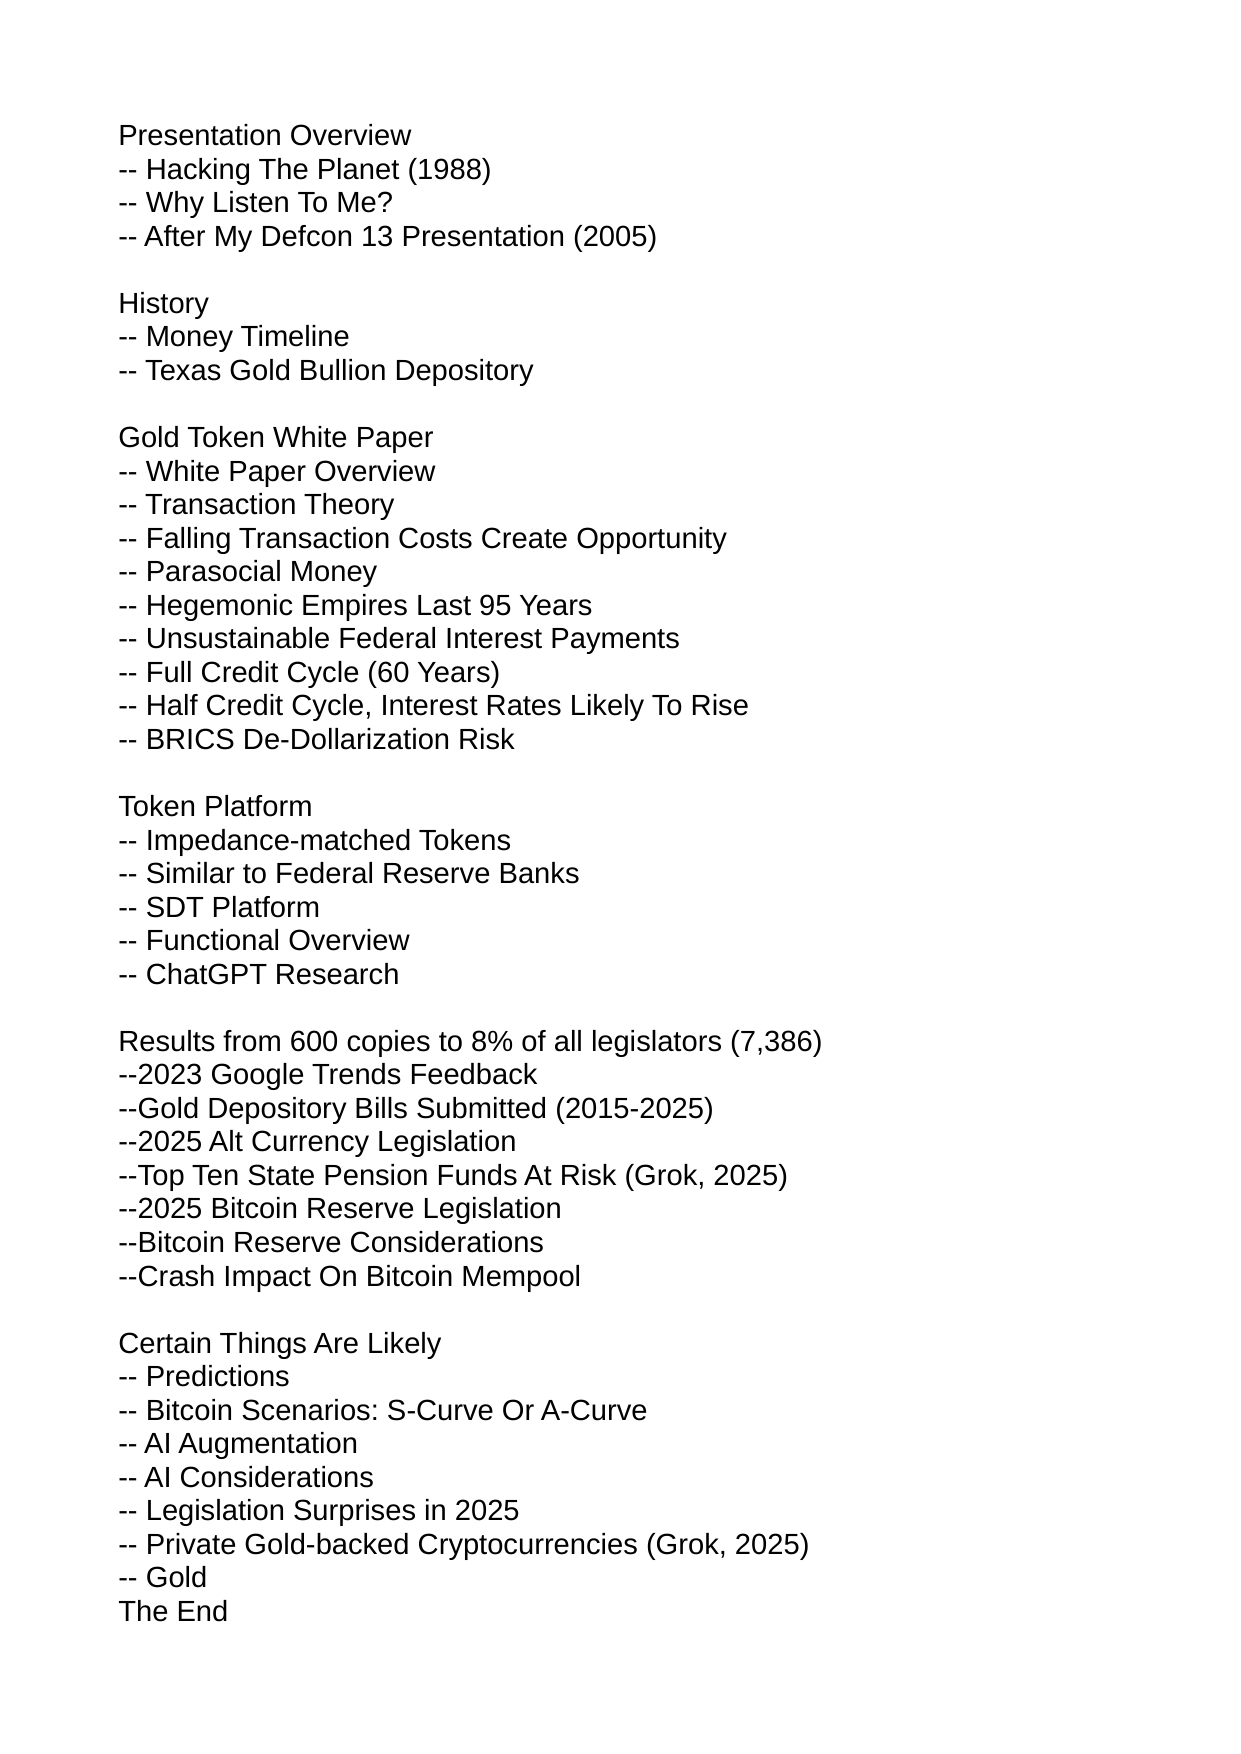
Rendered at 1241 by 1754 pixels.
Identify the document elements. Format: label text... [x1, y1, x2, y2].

title --2025 Bitcoin Reserve Legislation [118, 1191, 1122, 1225]
title -- Why Listen To Me? [118, 185, 1122, 219]
title The End [118, 1594, 1122, 1627]
text -- ChatGPT Research [118, 957, 1122, 990]
title Presentation Overview [118, 118, 1122, 152]
title -- AI Considerations [118, 1460, 1122, 1493]
title -- Bitcoin Scenarios: S-Curve Or A-Curve [118, 1393, 1122, 1426]
title -- Parasocial Money [118, 554, 1122, 588]
title --Bitcoin Reserve Considerations [118, 1225, 1122, 1258]
title Gold Token White Paper [118, 420, 1122, 453]
title -- AI Augmentation [118, 1426, 1122, 1460]
title -- Predictions [118, 1359, 1122, 1393]
title -- Full Credit Cycle (60 Years) [118, 655, 1122, 688]
title -- Similar to Federal Reserve Banks [118, 856, 1122, 889]
text -- Legislation Surprises in 2025 [118, 1493, 1122, 1527]
title -- Half Credit Cycle, Interest Rates Likely To Rise [118, 688, 1122, 722]
title --Crash Impact On Bitcoin Mempool [118, 1258, 1122, 1292]
title -- Transaction Theory [118, 487, 1122, 521]
title -- Hacking The Planet (1988) [118, 152, 1122, 185]
title -- Money Timeline [118, 319, 1122, 353]
title -- Functional Overview [118, 923, 1122, 957]
title -- Falling Transaction Costs Create Opportunity [118, 521, 1122, 554]
title -- BRICS De-Dollarization Risk [118, 722, 1122, 755]
title -- Texas Gold Bullion Depository [118, 353, 1122, 386]
title --Gold Depository Bills Submitted (2015-2025) [118, 1091, 1122, 1124]
title Results from 600 copies to 8% of all legislators (7,386) [118, 1024, 1122, 1057]
title History [118, 286, 1122, 319]
title -- SDT Platform [118, 889, 1122, 923]
title -- Unsustainable Federal Interest Payments [118, 621, 1122, 655]
title -- Hegemonic Empires Last 95 Years [118, 588, 1122, 621]
title -- Gold [118, 1560, 1122, 1594]
title --2025 Alt Currency Legislation [118, 1124, 1122, 1158]
title Certain Things Are Likely [118, 1326, 1122, 1359]
title --2023 Google Trends Feedback [118, 1057, 1122, 1091]
title -- Impedance-matched Tokens [118, 822, 1122, 856]
title -- After My Defcon 13 Presentation (2005) [118, 219, 1122, 252]
title Token Platform [118, 789, 1122, 822]
title -- Private Gold-backed Cryptocurrencies (Grok, 2025) [118, 1527, 1122, 1560]
title -- White Paper Overview [118, 453, 1122, 487]
title --Top Ten State Pension Funds At Risk (Grok, 2025) [118, 1158, 1122, 1191]
